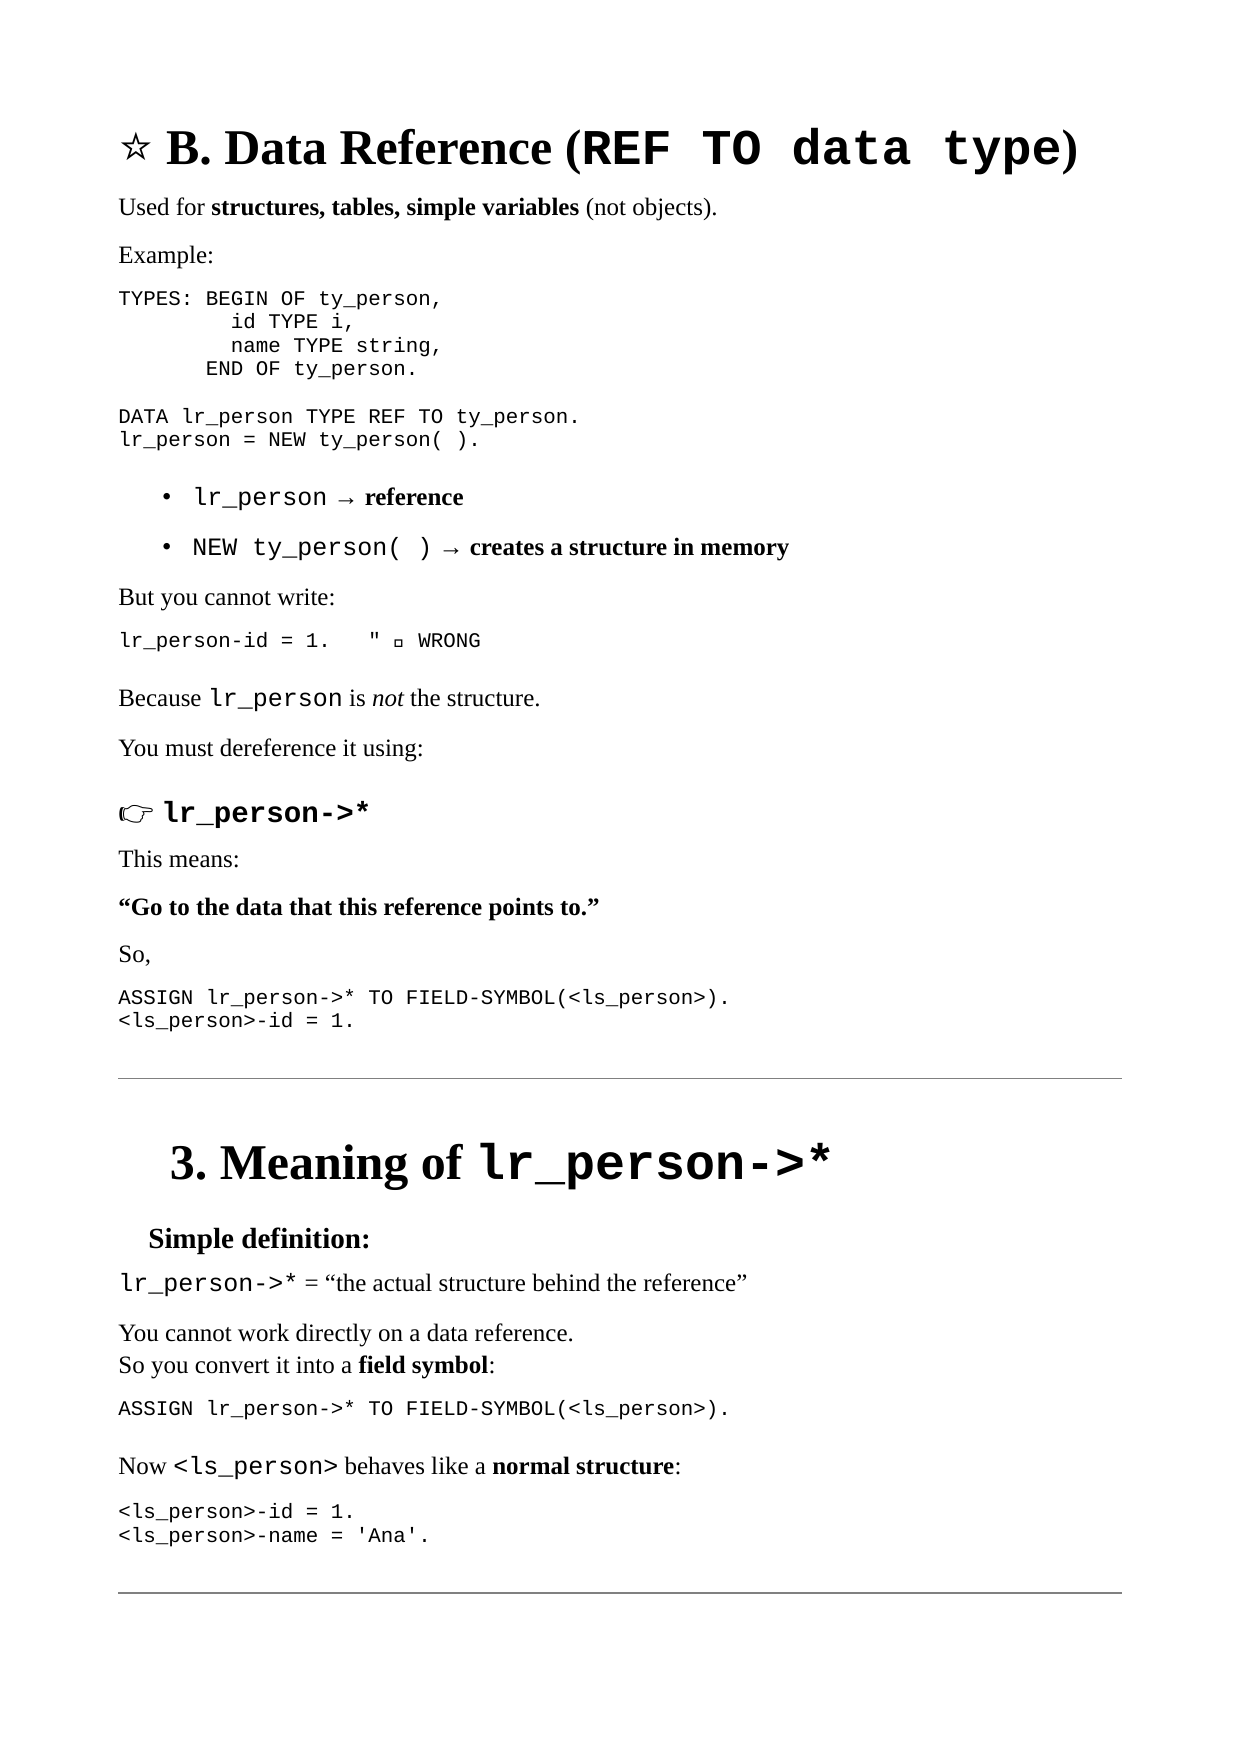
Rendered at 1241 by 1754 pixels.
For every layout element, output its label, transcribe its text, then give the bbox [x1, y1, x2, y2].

text lr_person->* = “the actual structure behind the reference” [118, 1268, 1122, 1298]
text name TYPE string, [118, 335, 1122, 358]
text lr_person = NEW ty_person( ). [118, 429, 1122, 453]
list lr_person → reference [162, 482, 1122, 513]
subtitle 🧠 3. Meaning of lr_person->* [118, 1133, 1122, 1194]
text <ls_person>-id = 1. [118, 1501, 1122, 1525]
text So, [118, 939, 1122, 968]
subtitle ⭐ B. Data Reference (REF TO data type) [118, 118, 1122, 180]
text But you cannot write: [118, 582, 1122, 611]
text You must dereference it using: [118, 733, 1122, 762]
text This means: [118, 844, 1122, 873]
text “Go to the data that this reference points to.” [118, 892, 1122, 920]
text <ls_person>-name = 'Ana'. [118, 1525, 1122, 1549]
subtitle 🔥 Simple definition: [118, 1222, 1122, 1255]
text ASSIGN lr_person->* TO FIELD-SYMBOL(<ls_person>). [118, 1398, 1122, 1422]
text You cannot work directly on a data reference. So you convert it into a field symbol: [118, 1318, 1122, 1379]
text lr_person-id = 1. " ❌ WRONG [118, 630, 1122, 654]
text END OF ty_person. [118, 358, 1122, 382]
text DATA lr_person TYPE REF TO ty_person. [118, 406, 1122, 429]
text <ls_person>-id = 1. [118, 1010, 1122, 1034]
text Because lr_person is not the structure. [118, 683, 1122, 714]
text Now <ls_person> behaves like a normal structure: [118, 1451, 1122, 1482]
text ASSIGN lr_person->* TO FIELD-SYMBOL(<ls_person>). [118, 987, 1122, 1010]
text TYPES: BEGIN OF ty_person, [118, 287, 1122, 311]
text Used for structures, tables, simple variables (not objects). [118, 192, 1122, 221]
text id TYPE i, [118, 311, 1122, 335]
list NEW ty_person( ) → creates a structure in memory [162, 532, 1122, 563]
text Example: [118, 240, 1122, 269]
subtitle 👉 lr_person->* [118, 795, 1122, 831]
